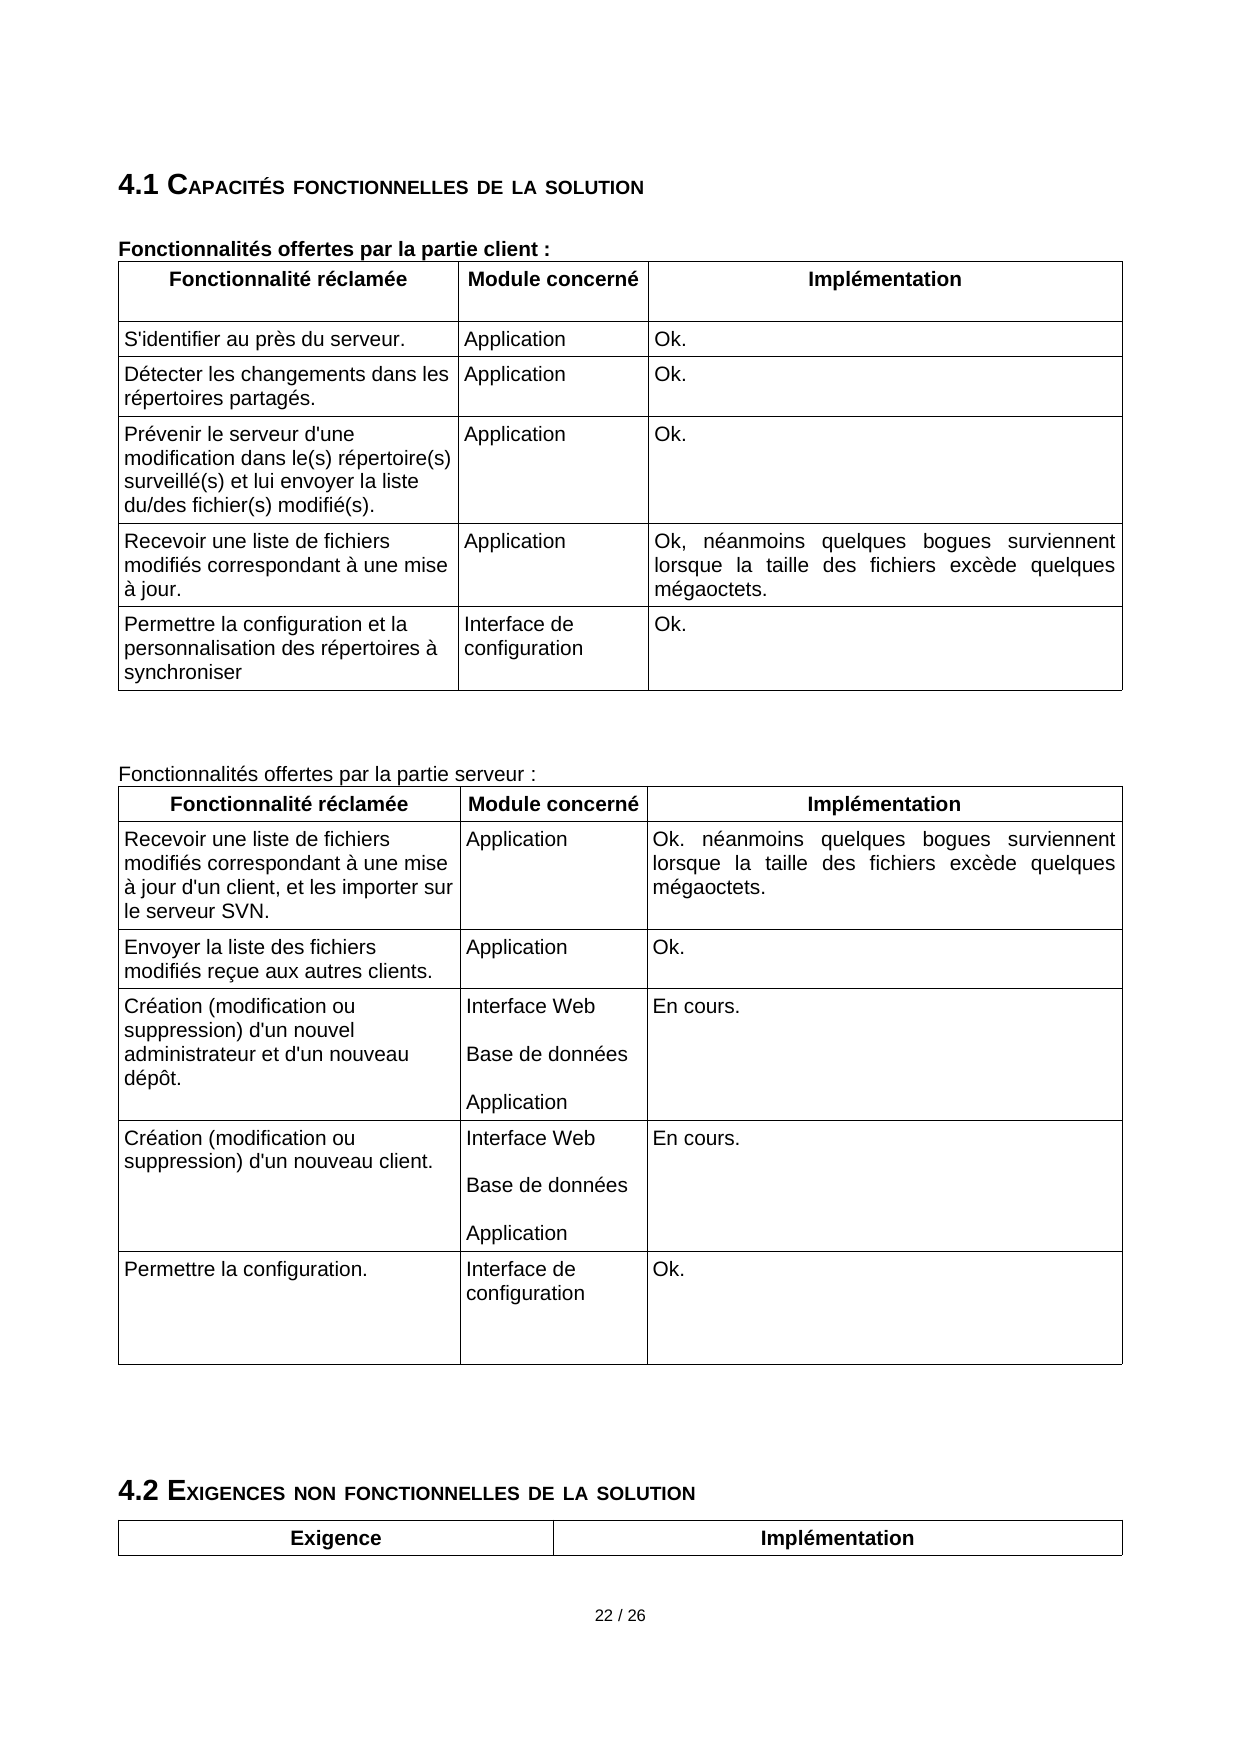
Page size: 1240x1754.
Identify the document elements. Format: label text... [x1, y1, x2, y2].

table_cell Application [459, 357, 648, 416]
table_header Implémentation [554, 1521, 1122, 1555]
table_cell Interface de configuration [459, 607, 648, 690]
table_cell Recevoir une liste de fichiers modifiés correspondant à une mise à jour. [119, 524, 458, 606]
table_header Module concerné [461, 787, 647, 821]
subtitle Exigences non fonctionnelles de la solution [118, 1473, 1121, 1507]
table_cell En cours. [648, 1121, 1122, 1251]
table_cell Envoyer la liste des fichiers modifiés reçue aux autres clients. [119, 930, 460, 988]
table_cell Ok. [648, 930, 1122, 988]
table_cell Application [459, 524, 648, 606]
table_cell Application [459, 322, 648, 356]
text Fonctionnalités offertes par la partie serveur : [118, 762, 1121, 786]
table_header Exigence [119, 1521, 553, 1555]
table_cell Recevoir une liste de fichiers modifiés correspondant à une mise à jour d'un client, et les importer sur le serveur SVN. [119, 822, 460, 929]
table_header Implémentation [648, 787, 1122, 821]
table_cell Ok. [649, 417, 1122, 523]
table_cell Interface de configuration [461, 1252, 647, 1364]
text Fonctionnalités offertes par la partie client : [118, 237, 1121, 261]
table_cell Permettre la configuration. [119, 1252, 460, 1364]
table_cell Interface Web Base de données Application [461, 1121, 647, 1251]
table_cell Application [459, 417, 648, 523]
table_cell S'identifier au près du serveur. [119, 322, 458, 356]
table_cell En cours. [648, 989, 1122, 1119]
subtitle Capacités fonctionnelles de la solution [118, 167, 1121, 201]
table_header Fonctionnalité réclamée [119, 787, 460, 821]
table_cell Ok. [648, 1252, 1122, 1364]
table_header Module concerné [459, 262, 648, 321]
table_cell Application [461, 930, 647, 988]
table_cell Ok. [649, 607, 1122, 690]
table_cell Ok, néanmoins quelques bogues surviennent lorsque la taille des fichiers excède quelques mégaoctets. [649, 524, 1122, 606]
table_cell Permettre la configuration et la personnalisation des répertoires à synchroniser [119, 607, 458, 690]
table_header Implémentation [649, 262, 1122, 321]
table_cell Ok. néanmoins quelques bogues surviennent lorsque la taille des fichiers excède quelques mégaoctets. [648, 822, 1122, 929]
table_cell Interface Web Base de données Application [461, 989, 647, 1119]
table_cell Création (modification ou suppression) d'un nouvel administrateur et d'un nouveau dépôt. [119, 989, 460, 1119]
table_cell Création (modification ou suppression) d'un nouveau client. [119, 1121, 460, 1251]
table_cell Prévenir le serveur d'une modification dans le(s) répertoire(s) surveillé(s) et lui envoyer la liste du/des fichier(s) modifié(s). [119, 417, 458, 523]
table_cell Ok. [649, 322, 1122, 356]
table_cell Application [461, 822, 647, 929]
table_cell Ok. [649, 357, 1122, 416]
table_cell Détecter les changements dans les répertoires partagés. [119, 357, 458, 416]
table_header Fonctionnalité réclamée [119, 262, 458, 321]
